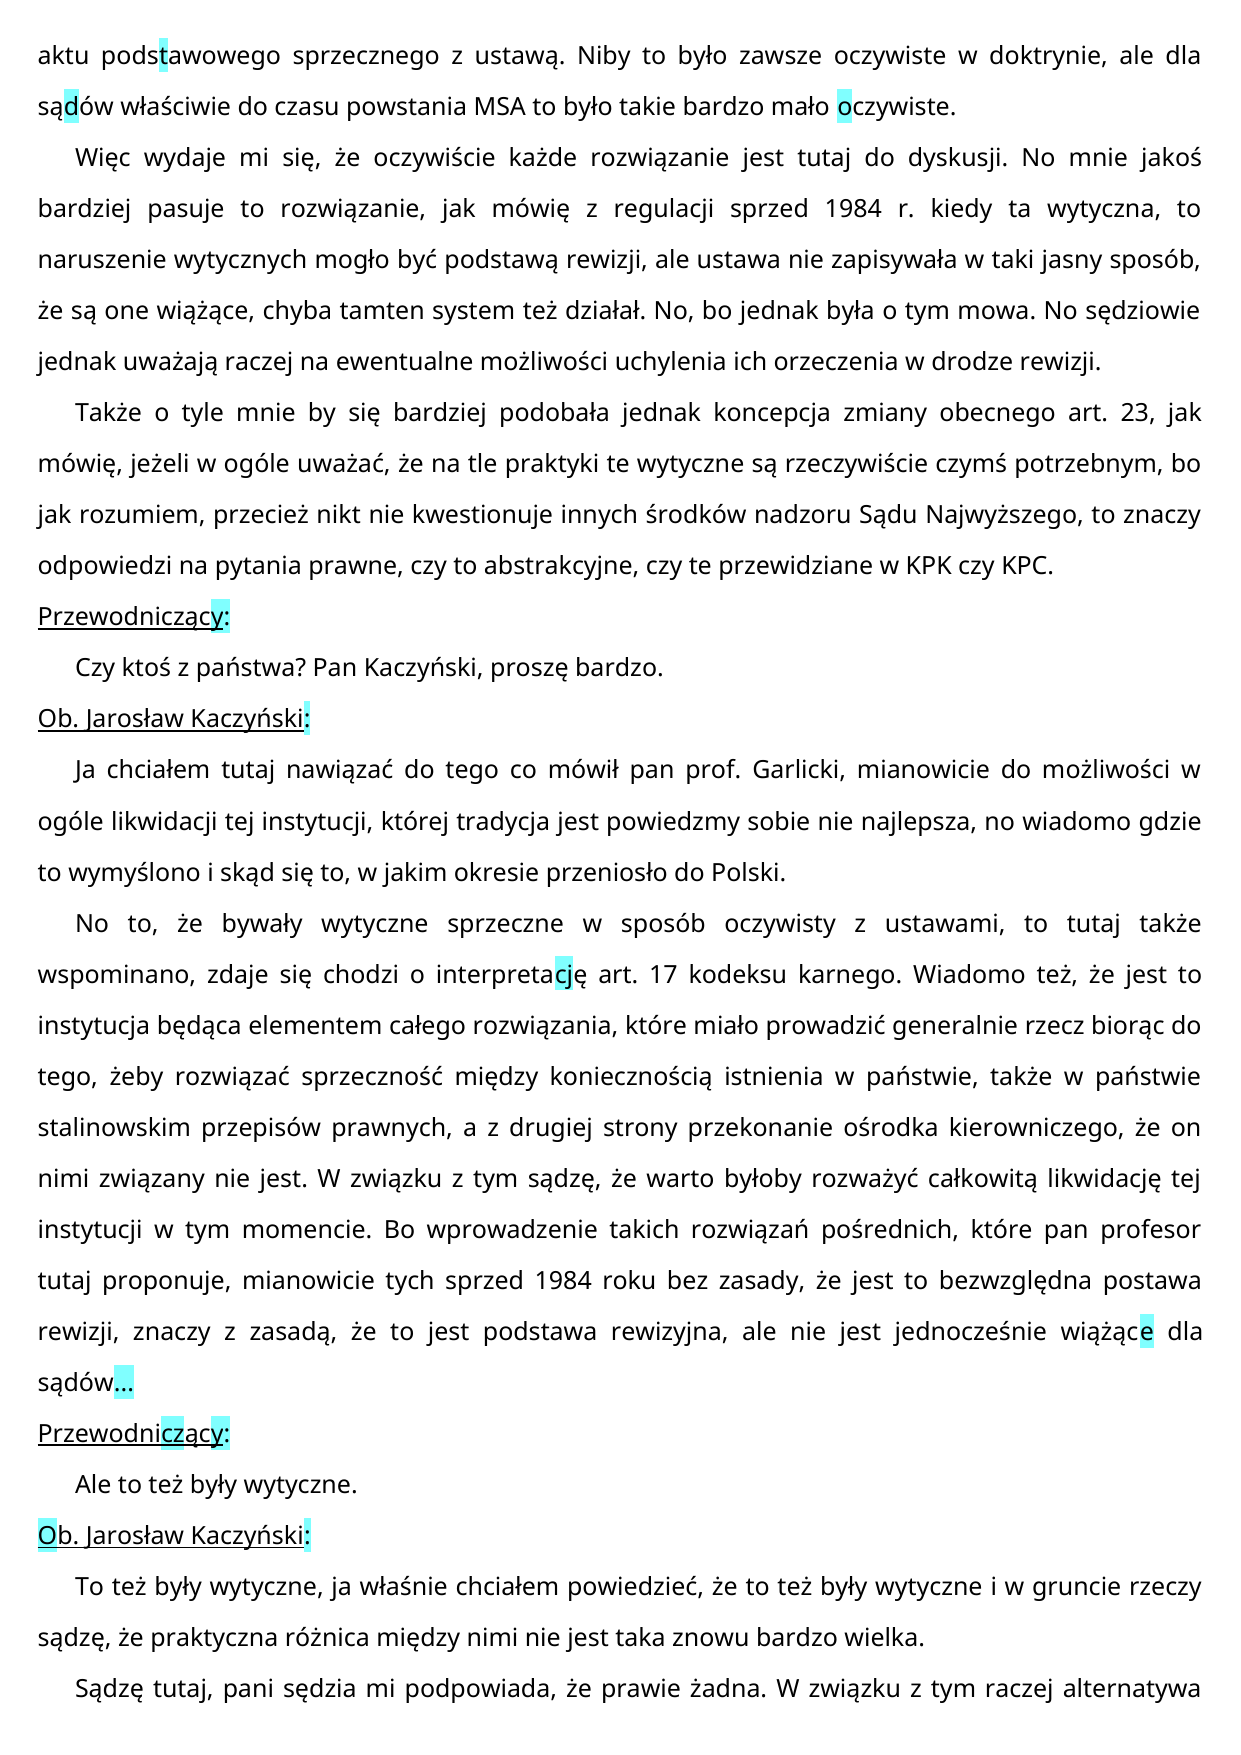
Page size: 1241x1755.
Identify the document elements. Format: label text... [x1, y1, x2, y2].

text Ale to też były wytyczne. [37, 1467, 1203, 1501]
text Ob. Jarosław Kaczyński: [37, 1518, 1203, 1552]
text Ob. Jarosław Kaczyński: [37, 701, 1203, 735]
text To też były wytyczne, ja właśnie chciałem powiedzieć, że to też były wytyczne i w gruncie rzeczy sądzę, że praktyczna różnica między nimi nie jest taka znowu bardzo wielka. [37, 1569, 1203, 1654]
text Przewodniczący: [37, 1416, 1203, 1450]
text aktu podstawowego sprzecznego z ustawą. Niby to było zawsze oczywiste w doktrynie, ale dla sądów właściwie do czasu powstania MSA to było takie bardzo mało oczywiste. [37, 37, 1203, 123]
text No to, że bywały wytyczne sprzeczne w sposób oczywisty z ustawami, to tutaj także wspominano, zdaje się chodzi o interpretację art. 17 kodeksu karnego. Wiadomo też, że jest to instytucja będąca elementem całego rozwiązania, które miało prowadzić generalnie rzecz biorąc do tego, żeby rozwiązać sprzeczność między koniecznością istnienia w państwie, także w państwie stalinowskim przepisów prawnych, a z drugiej strony przekonanie ośrodka kierowniczego, że on nimi związany nie jest. W związku z tym sądzę, że warto byłoby rozważyć całkowitą likwidację tej instytucji w tym momencie. Bo wprowadzenie takich rozwiązań pośrednich, które pan profesor tutaj proponuje, mianowicie tych sprzed 1984 roku bez zasady, że jest to bezwzględna postawa rewizji, znaczy z zasadą, że to jest podstawa rewizyjna, ale nie jest jednocześnie wiążące dla sądów... [37, 905, 1203, 1399]
text Przewodniczący: [37, 599, 1203, 633]
text Czy ktoś z państwa? Pan Kaczyński, proszę bardzo. [37, 650, 1203, 684]
text Więc wydaje mi się, że oczywiście każde rozwiązanie jest tutaj do dyskusji. No mnie jakoś bardziej pasuje to rozwiązanie, jak mówię z regulacji sprzed 1984 r. kiedy ta wytyczna, to naruszenie wytycznych mogło być podstawą rewizji, ale ustawa nie zapisywała w taki jasny sposób, że są one wiążące, chyba tamten system też działał. No, bo jednak była o tym mowa. No sędziowie jednak uważają raczej na ewentualne możliwości uchylenia ich orzeczenia w drodze rewizji. [37, 139, 1203, 378]
text Ja chciałem tutaj nawiązać do tego co mówił pan prof. Garlicki, mianowicie do możliwości w ogóle likwidacji tej instytucji, której tradycja jest powiedzmy sobie nie najlepsza, no wiadomo gdzie to wymyślono i skąd się to, w jakim okresie przeniosło do Polski. [37, 752, 1203, 888]
text Sądzę tutaj, pani sędzia mi podpowiada, że prawie żadna. W związku z tym raczej alternatywa [37, 1671, 1203, 1705]
text Także o tyle mnie by się bardziej podobała jednak koncepcja zmiany obecnego art. 23, jak mówię, jeżeli w ogóle uważać, że na tle praktyki te wytyczne są rzeczywiście czymś potrzebnym, bo jak rozumiem, przecież nikt nie kwestionuje innych środków nadzoru Sądu Najwyższego, to znaczy odpowiedzi na pytania prawne, czy to abstrakcyjne, czy te przewidziane w KPK czy KPC. [37, 395, 1203, 582]
